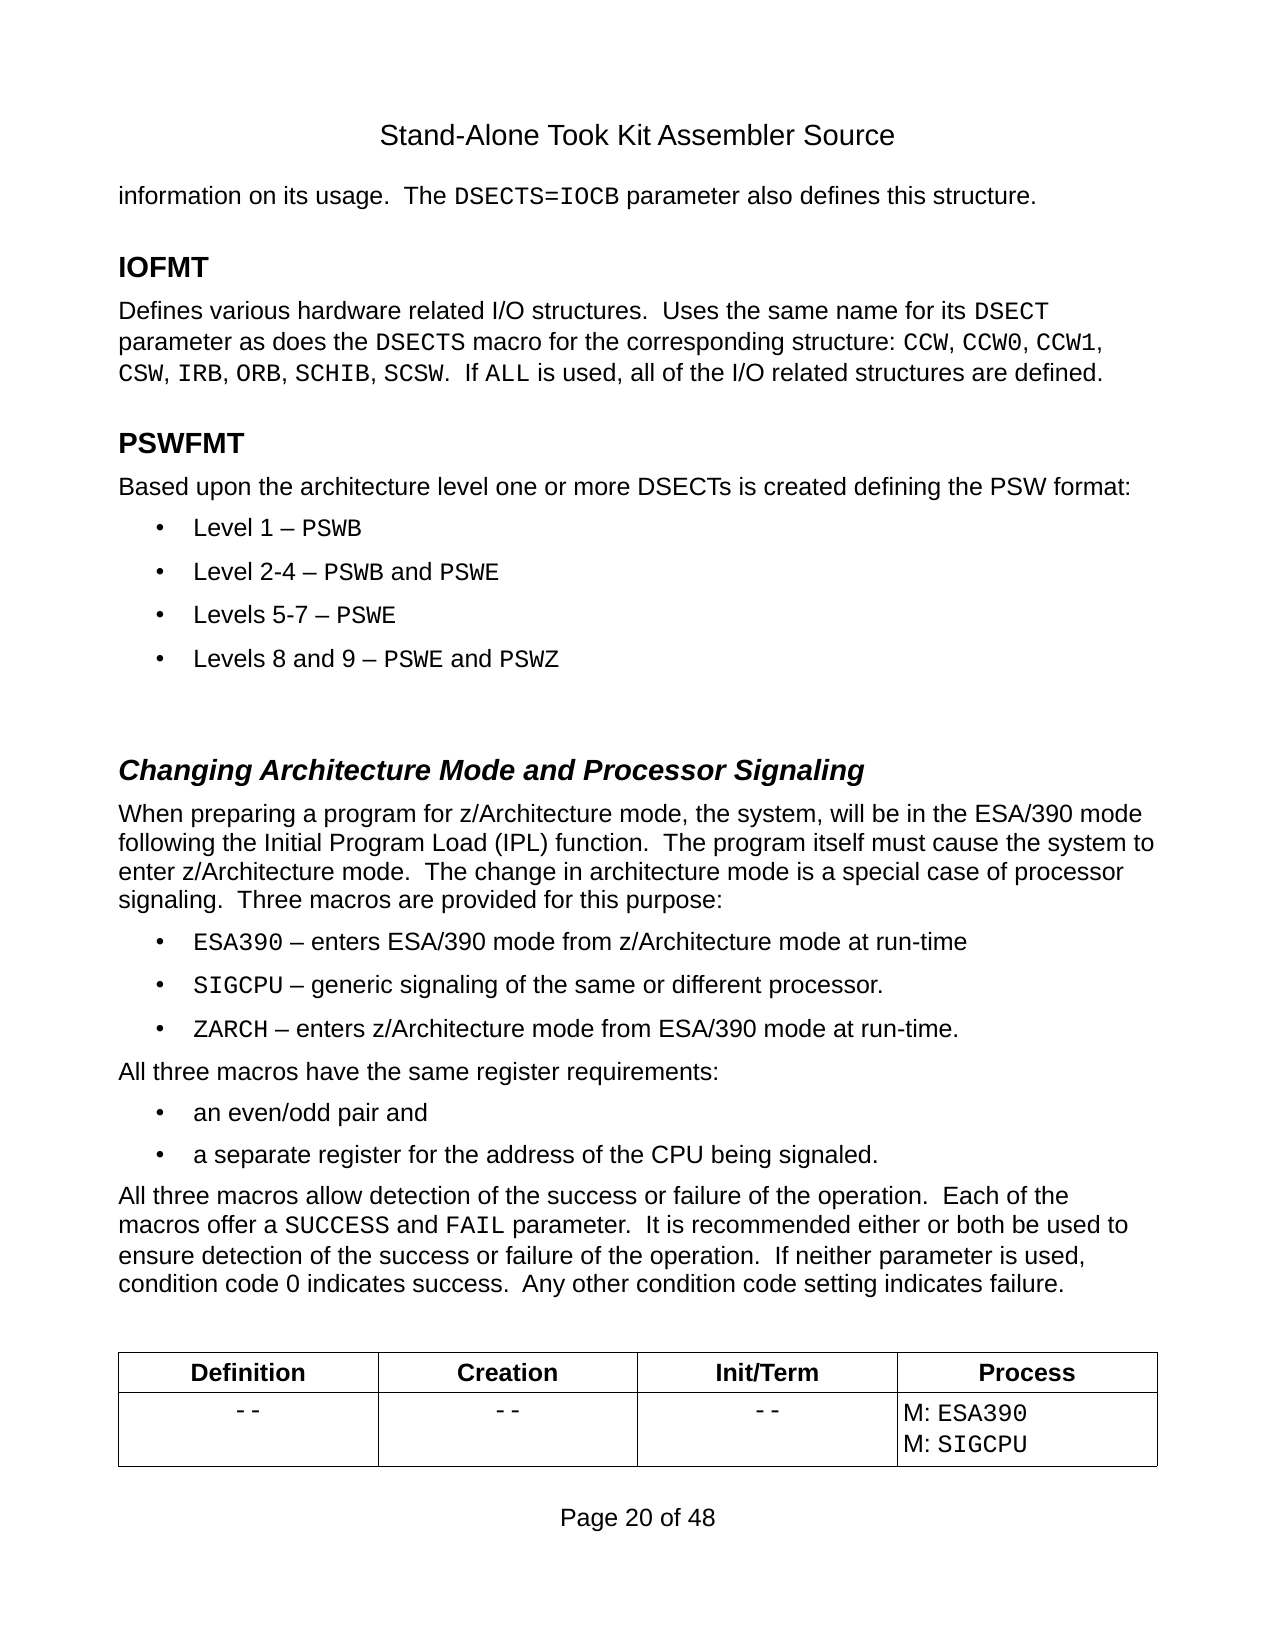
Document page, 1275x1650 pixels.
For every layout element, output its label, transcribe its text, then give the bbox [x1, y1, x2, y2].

subtitle Changing Architecture Mode and Processor Signaling [118, 753, 1157, 787]
table_header Init/Term [638, 1353, 897, 1392]
table_cell -- [119, 1393, 378, 1466]
subtitle IOFMT [118, 249, 1157, 283]
table_header Definition [119, 1353, 378, 1392]
table_cell -- [379, 1393, 637, 1466]
text When preparing a program for z/Architecture mode, the system, will be in the ESA/390 mode following the Initial Program Load (IPL) function. The program itself must cause the system to enter z/Architecture mode. The change in architecture mode is a special case of processor signaling. Three macros are provided for this purpose: [118, 799, 1157, 914]
table_cell -- [638, 1393, 897, 1466]
list Levels 8 and 9 – PSWE and PSWZ [156, 643, 1157, 674]
text Defines various hardware related I/O structures. Uses the same name for its DSECT parameter as does the DSECTS macro for the corresponding structure: CCW, CCW0, CCW1, CSW, IRB, ORB, SCHIB, SCSW. If ALL is used, all of the I/O related structures are defined. [118, 296, 1157, 388]
list Level 1 – PSWB [156, 513, 1157, 544]
list ZARCH – enters z/Architecture mode from ESA/390 mode at run-time. [156, 1014, 1157, 1044]
list SIGCPU – generic signaling of the same or different processor. [156, 970, 1157, 1001]
text Based upon the architecture level one or more DSECTs is created defining the PSW format: [118, 472, 1157, 501]
text All three macros have the same register requirements: [118, 1057, 1157, 1086]
list an even/odd pair and [156, 1098, 1157, 1127]
list ESA390 – enters ESA/390 mode from z/Architecture mode at run-time [156, 927, 1157, 958]
list Level 2-4 – PSWB and PSWE [156, 557, 1157, 588]
table_cell M: ESA390 M: SIGCPU [898, 1393, 1157, 1466]
text All three macros allow detection of the success or failure of the operation. Each of the macros offer a SUCCESS and FAIL parameter. It is recommended either or both be used to ensure detection of the success or failure of the operation. If neither parameter is used, condition code 0 indicates success. Any other condition code setting indicates failure. [118, 1181, 1157, 1298]
text information on its usage. The DSECTS=IOCB parameter also defines this structure. [118, 181, 1157, 212]
list Levels 5-7 – PSWE [156, 600, 1157, 631]
table_header Process [898, 1353, 1157, 1392]
list a separate register for the address of the CPU being signaled. [156, 1140, 1157, 1168]
subtitle PSWFMT [118, 426, 1157, 459]
table_header Creation [379, 1353, 637, 1392]
